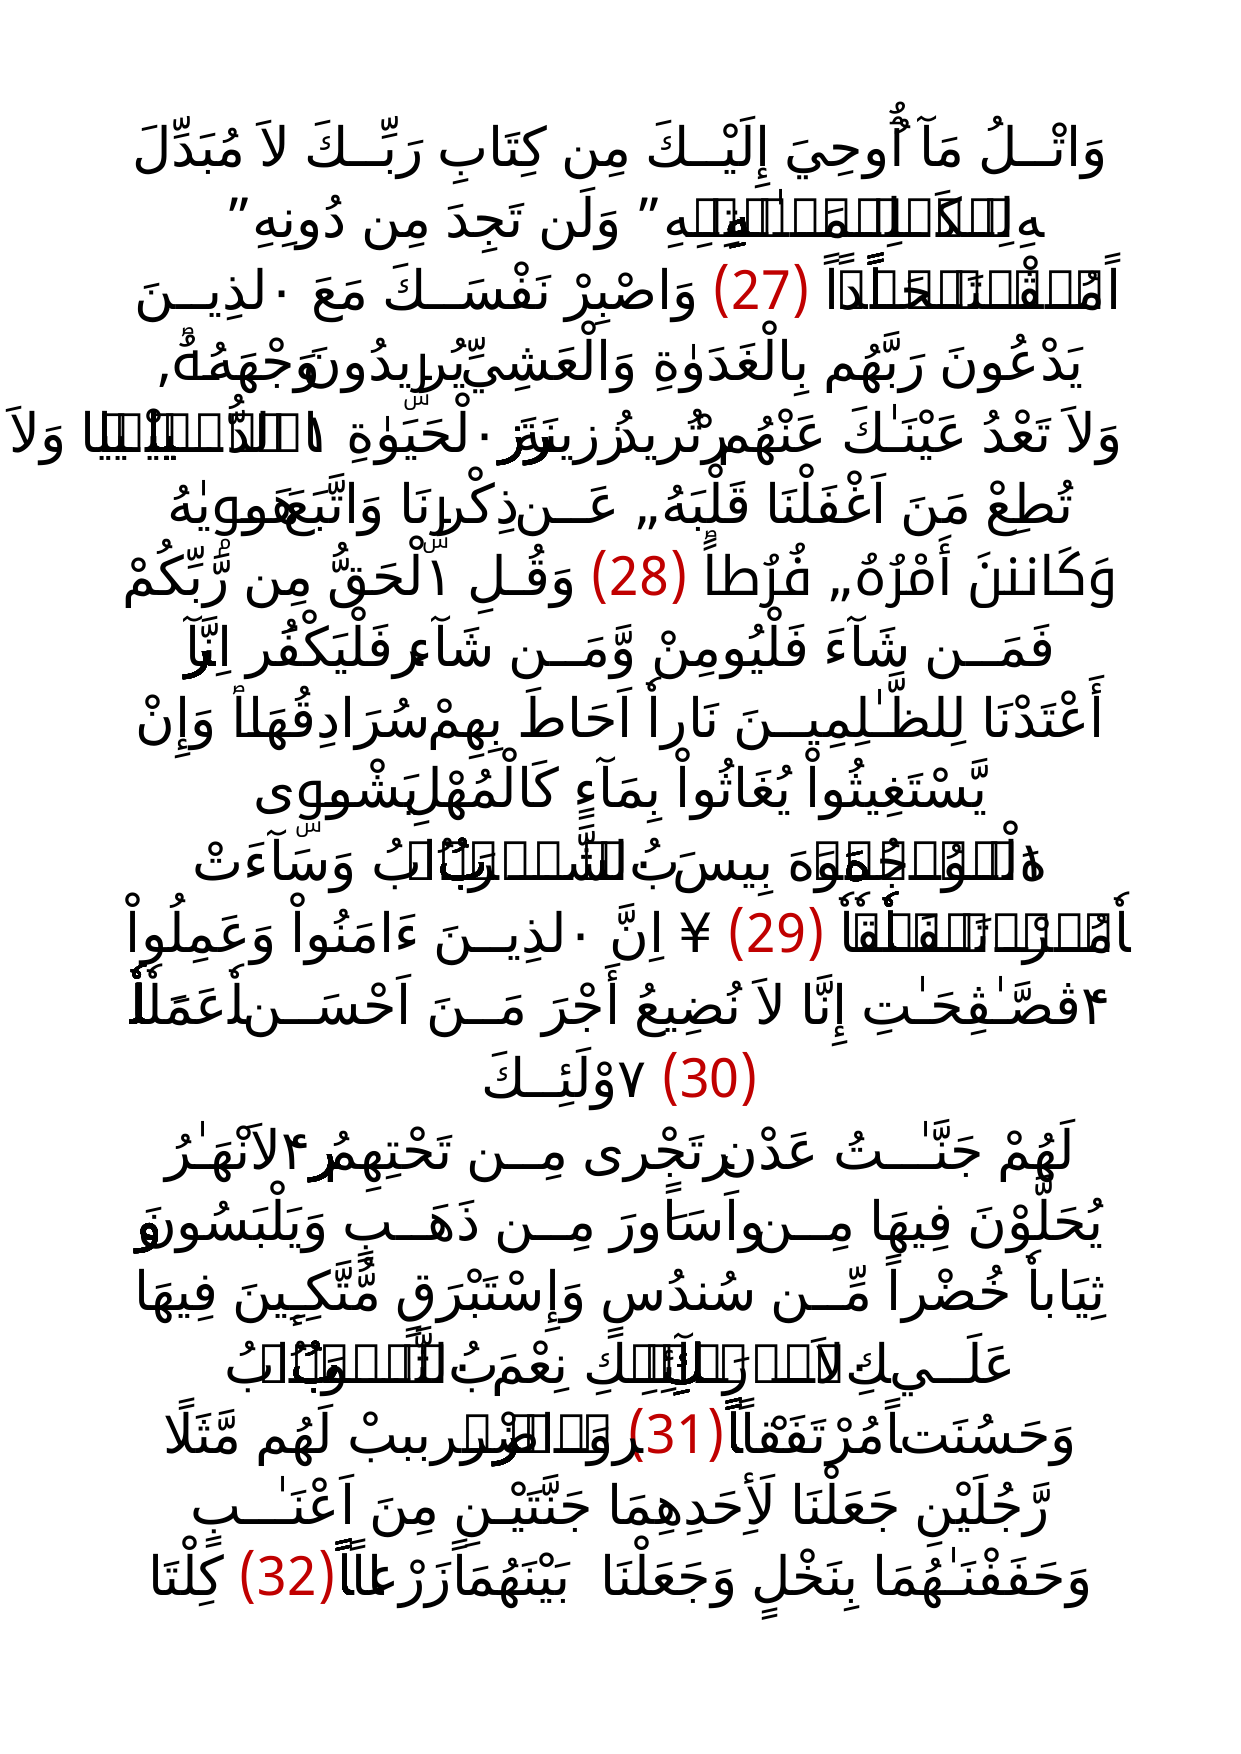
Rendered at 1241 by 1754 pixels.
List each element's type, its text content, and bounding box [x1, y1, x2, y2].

text نَبَأَهُم بِالْحَقﱢّؐ إِنَّهُمْ فِتْيَة٘ —امَنُواْ بِرَبِّهِمْ وَزۣدْنَـٰهُمْ هُديًؐ (13) وَرَبَطْنَا عَلَيٰ قُلُوبِهِمُ; إِذْ قَامُواْ فَقَالُواْ رَبُّنَا رَبُّ ۴لسَّمَـٰوَ؛تِ وَالاَرْضِ لَن نَّدْعُوَاْ مِن دُونِهِ“ إِچَهاً لَّقَدْ قُلْنَآ إِذاً شَطَطاٗؐ (14) هَـٰٓؤُلآَءِ قَوْمُنَا "تَّخَذُواْ مِــن دُونِهِ“ ءَالِهَةً لَّوْلاَ يَاتُونَ عَلَيْهِم بِسُلْطَـٰنٙ بَيِّنٍؐ فَمَــنَ اَظْلَمُ مِمَّنِ 'فْتَرۭيٰ عَلَي ۰للَّهِ كَذِباًؐ (15) وَإِذِ 'عْتَزَلْتُمُوهُمْ وَمَا يَعْبُدُونَ إِلاَّ ۰للَّهَ فَأْوُﹽاْ إِلَــي ۰لْكَهْفِ يَنشُرْ لَكُمْ رَبُّكُم مِّن رَّحْمَتِهِ” وَيُهَيِّىْ لَكُم مِّنَ اَمْرۣكُم مَّرْفِقاًؐ (16) © وَتَرَي ۰لشَّمْسَ إِذَا طَلَعَت تَّزَّ؛وَرُ عَــن كَهْفِهِمْ ذَاتَ ۰لْيَمِينِ وَإِذَا غَرَبَت تَّقْرۣضُهُمْ ذَاتَ ۰لشِّمَالِ وَهُمْ فِى فَجْوَةٍ مِّنْهُؐ ذَ؛لِــكَ مِــنَ —ايَـٰــتِ ۱للَّهِؐ مَـنْ يَّهْدِ ۱للَّهُ فَهُوَ ۰لْمُهْتَدِؐ” وَمَنْ يُّضْلِلْ فَلَن تَجِدَ لَهُ„ وَلِيّاً مُّرْشِداًؐ (17) وَتَحْسِبُهُمُ; أَيْقَاظاً وَهُمْ رُقُودٌؐ وَنُقَلِّبُهُمْ ذَاتَ ۰لْيَمِينِ وَذَاتَ ۰لشِّمَالِ وَكَلْبُهُم بَـٰسِطٌ ذِرَاعَيْهِ بِالْوَصِيدِؐ لَوۣ 'طَّلَعْتَ عَلَيْهِمْ لَوَلَّيْتَ مِنْهُمْ فِرَاراً وَلَمُلِّيؔتَ مِنْهُمْ رُعْباًؐ (18) وَكَذَ؛لِــكَ بَعَثْنَـٰهُمْ لِيَتَسَآءَلُواْ بَيْنَهُمْؐ قَالَ قَآئِــلٌ مِّنْهُمْ كَمْ لَبِثْتُمْؐ قَالُواْ لَبِثْنَا يَوْماٗ اَوْ بَعْضَ يَوْمٍؐ قَالُواْ رَبُّكُمُ; أَعْلَمُ بِمَا لَبِثْتُمْ فَابْعَثُوٓاْ أَحَدَكُم بِوَرۣقِكُمْ هَـٰذِهِ“ إِلَــي ۰لْمَدِينَةِ فَلْيَنظُرَ اَيُّهَآ أَزْكۭيٰ طَعَاماً فَلْيَاتِكُم بِـرۣزْقٍ مِّنْهُ وَلْيَتَلَطَّفْؐ وَلاَ يُشْعِرَنَّ بِكُمُ; أَحَداٗؐ (19) اِنَّهُمُ; إِنْ يَّظْهَرُواْ عَلَيْكُمْ يَرْجُمُوكُمُ; أَوْ يُعِيدُوكُمْ فِى مِلَّتِهِمْ وَلَــن تُفْڤِحُوٓاْ إِذاٗ اَبَداًؐ (20) وَكَذَ؛لِــكَ أَعْثَرْنَا عَلَيْهِمْ لِيَعْلَمُوٓاْ أَنَّ وَعْدَ ۰للَّهِ حَقٌّ وَأَنَّ ۰لسَّاعَةَ لاَ رَيْبَ فِيهَآؐ إِذْ يَتَنَـٰزَعُونَ بَيْنَهُمُ; أَمْرَهُمْ فَقَالُواْ èبْنُواْ عَلَيْهِم بُنْيَـٰناًؐ رَّبُّهُمُ; أَعْلَمُ بِهِمْؐ قَالَ ۰لذِيــنَ غَلَبُواْ عَلَيٰٓ أَمْرۣهِمْ ڤَنَتَّخِذَنَّ عَلَيْهِم مَّسْجِداًؐ (21) سَيَقُولُونَ ثَـچَثَةٌ رَّابِعُهُمْ كَلْبُهُمْؐ وَيَقُولُونَ خَمْسَةٌ سَادِسُهُمْ كَلْبُهُمْ رَجْماَۢ بِالْغَيْبِؐ وَيَقُولُونَ سَبْعَةٌؐ وَثَامِنُهُمْ كَلْبُهُمْؐ قُل رَّبِّيَ أَعْلَمُ بِعِدَّتِهِمؐ مَّا يَعْلَمُهُمُ; إِلاَّ قَلِيــلٌؐ (22) ® فَلاَ تُمَارۣ فِيهِمُ; إِلاَّ مِرَآءً ظَـٰهِراً وَلاَ تَسْتَفْــتِ فِيهِم مِّنْهُمُ; أَحَداًؐ (23) وَلاَ تَقُولَنَّ لِشَاْىْءٖ اِنِّى فَاعِلٌ ذَ؛لِــكَ غَداٗ اِلٓاَّ أَنْ يَّشَآءَ ۰للَّهُؐ وَاذْكُر رَّبَّــكَ إِذَا نَسِيــتَؐ وَقُلْ عَسۭيٰٓ أَنْ يَّهْدِيَنِ” رَبِّى لَأِقْرَبببَ مِــنْ هَـٰذَا رَشَداًؐ (24) وَلَبِثُواْ فِى كَهْفِهِمْ ثَـچَــثَ مِاْيؕةٍ سِنِينَ وَازْدَادُواْ تِسْعاًؐ (25) قُـلِ ۱للَّهُ أَعْلَمُ بِمَا لَبِثُواْؐ لَهُ„ غَيْــبُ ۴لسَّمَـٰوَ؛تِ وَالاَرْضضضِؐ أَبْصِرْ بِهِ” وَأَسْمِعْؐ مَا لَهُم مِّن دُونِهِ” مِنْ وَّلِي؊ّؐ وَلاَ يُشْرۣكككُ فِى حُكْمِهِ“ أَحَداًؐ (26) وَاتْــلُ مَآ ٱُوحِيَ إِلَيْــكَ مِن كِتَابِ رَبِّــكَ لاَ مُبَدِّلَ لِكَلِمَـٰتِهِؐ” وَلَن تَجِدَ مِن دُونِهِ” مُڤْتَحَداًؐ (27) وَاصْبِرْ نَفْسَــكَ مَعَ ۰لذِيــنَ يَدْعُونَ رَبَّهُم بِالْغَدَوٰةِ وَالْعَشِيِّ يُرۣيدُونَ وَجْهَهُؐ, وَلاَ تَعْدُ عَيْنَـٰكَ عَنْهُمْ تُرۣيدُ زۣينَةَ ۰لْحَيَوٰةِ ۱لدُّنْيۭاؐ وَلاَ تُطِعْ مَنَ اَغْفَلْنَا قَلْبَهُ„ عَــن ذِكْرۣنَا وَاتَّبَعَ هَوۭيٰهُ وَكَانننَ أَمْرُهُ„ فُرُطاًؐ (28) وَقُـلِ ۱لْحَقُّ مِن رَّبِّكُمْ فَمَــن شَآءَ فَلْيُومِنْ وَّمَــن شَآءَ فَلْيَكْفُرۣؐ اِنَّآ أَعْتَدْنَا لِلظَّـٰلِمِيــنَ نَاراٗ اَحَاطَ بِهِمْ سُرَادِقُهَاؐ وَإِنْ يَّسْتَغِيثُواْ يُغَاثُواْ بِمَآءٍ كَالْمُهْلِ يَشْوۣى ۱لْوُجُوهَؐ بِيسَ ۰لشَّرَابُؐ وَسَآءَتْ مُرْتَفَقاٗؐ (29) ¥ اِنَّ ۰لذِيــنَ ءَامَنُواْ وَعَمِلُواْ ۴ڤصَّـٰڤِحَـٰتِ إِنَّا لاَ نُضِيعُ أَجْرَ مَــنَ اَحْسَــنَ عَمَلٗؐا (30) ۷وْلَئِــكَ [118, 118, 1122, 1119]
text لَهُمْ جَنَّـٰــتُ عَدْنٍ تَجْرۣى مِــن تَحْتِهِمُ ۴لاَنْهَـٰرُ يُحَلَّوْنَ فِيهَا مِــنَ اَسَاوۣرَ مِــن ذَهَــبٍ وَيَلْبَسُونَ ثِيَاباٗ خُضْراً مِّــن سُندُسٍ وَإِسْتَبْرَقٍ مُّتَّكِـِٕينَ فِيهَا عَلَــي ۰لاَرَآئِكِؐ نِعْمَ ۰لثَّوَابُؐ وَحَسُنَتْ مُرْتَفَقاًؐ (31) وَاضْرۣبببْ لَهُم مَّثَلًا رَّجُلَيْنِ جَعَلْنَا لَأِحَدِهِمَا جَنَّتَيْـنِ مِنَ اَعْنَـٰــبٍ وَحَفَفْنَـٰهُمَا بِنَخْلٍ وَجَعَلْنَا بَيْنَهُمَا زَرْعاًؐ (32) كِلْتَا ۰لْجَنَّتَيْــنۣ ءَاتَــتُ ۷كْلَهَا وَلَمْ تَظْلِم مِّنْهُ شَيْـٔاًؐ وَفَجَّرْنَا خِچَلَهُمَا نَهَراً (33) وَكَانَ لَهُ„ ثُمُرٌؐ فَقَالَ ڤِصَـٰحِبِهِ” وَهُوَ يُحَاوۣرُهُ; أَنَآ أَكْثَرُ مِنــكَ مَالًا وَأَعَزُّ نَفَراًؐ (34) وَدَخَـلَ جَنَّتَهُ„ وَهُوَ ظَالِمٌ لِّنَفْسِهِؐ” قَالَ مَآ أَظُنُّ أَن تَبِيدَ هَـٰذِهِ“ أَبَداً وَمَآ أَظُــنُّ ۴لسَّاعَةَ قَآئِمَةً وَلَئِن رُّدِدتُّ إِلَيٰ رَبِّى لَأَجِدَنَّ خَيْراً مِّنْهُمَا مُنقَلَباًؐ (35) قَالَ لَهُ„ صَـٰحِبُهُ„ وَهُوَ يُحَاوۣرُهُ; أَكَفَرْتَ بِاﻟ﮲ خَلَقَكَ مِن تُرَابٍ ثُمَّ مِن نُّطْفَةٍ ثُمَّ سَوّۭيٰــكَ رَجُلًؐا (36) چَّـكِنَّا هُوَ ۰للَّهُ رَبِّى وَلآَ ٱُشْرۣكككُ بِرَبِّــيَ أَحَداًؐ (37) وَلَوْلآَ إِذْ دَخَلْتَ جَنَّتَــكَ قُلْتَ مَا شَآءَ ۰للَّهُ لاَ قُوَّةَ إِلاَّ بِاللَّهِؐ إِن تَرَنِ أَنَآ أَقَلَّ مِنكَ مَالًا وَوَلَداً (38) فَعَسۭيٰ رَبِّيَ أَنْ يُّوتِيَــنۣ” خَيْراً مِّن جَنَّتِــكَ وَيُرْسِــلَ عَلَيْهَا حُسْبَـٰناً مِّــنَ ۰لسَّمَآءِ فَتُصْبِحَ صَعِيداً زَلَقاٗ (39) اَوْ يُصْبِحَ مَآؤُهَا غَوْراً فَلَــن تَسْتَطِيعَ لَهُ„ طَلَباًؐ (40) ® وَٱُحِيطَ بِثُمُرۣهِ” فَأَصْبَحَ يُقَلِّبُ كَفَّيْهِ عَلَــيٰ مَآ أَنفَقَ فِيهَا وَهِيَ خَاوۣيَة٘ عَلَيٰ عُرُوشِهَا وَيَقُولُ يَـٰلَيْتَنِى لَمُ ۷شْرۣكْ بِرَبِّــيَ أَحَداًؐ (41) وَلَمْ تَكُــن لَّهُ„ فِـيؕةٌ يَنصُرُونَهُ„ مِن دُونِ ۱للَّهِؐ وَمَا كَانننَ مُنتَصِراٗؐ (42) هُنَالِــكَ ۰لْوَچَيَةُ لِلهِ ۱لْحَقﱢّؐ هُوَ خَيْرٌ ثَوَاباً وَخَيْر٘ عُقُباًؐ (43) وَاضْرۣبْ لَهُم مَّثَــلَ ۰لْحَيَوٰةِ ۱لدُّنْيۭا كَمَآءٖ اَنزَلْنَـٰهُ مِنَ ۰لسَّمَآءِ فَاخْتَلَطَ بِهِ” نَبَاتُ ۴لاَرْضضضِ فَأَصْبَحَ هَشِيماً تَذْرُوهُ ۴لرّۣيَـٰحُؐ وَكَانننَ ۰للَّهُ عَلَيٰ كُلِّ شَيْءٍ مُّقْتَدِراٗؐ (44) ۱لْمَالُ وَالْبَنُونَ زۣينَةُ ۴لْحَيَوٰةِ ۱لدُّنْيۭاؐ وَالْبَـٰقِيَـٰــتُ ۴ڤصَّـٰڤِحَـٰــتُ خَيْر٘ عِندَ رَبِّــكَ ثَوَاباً وَخَيْر٘ اَمَلًؐا (45) وَيَوْمَ نُسَيِّرُ ۴لْجِبَالَ وَتَرَي ۰لاَرْضَ بَارۣزَةً وَحَشَرْنَـٰهُمْ فَلَمْ نُغَادِرْ مِنْهُمُ; أَحَداًؐ (46) وَعُرۣضُواْ عَلَيٰ رَبِّــكَ صَفّاًؐ لَّقَدْ جِيؔتُمُونَا كَمَا خَلَقْنَـٰكُمُ; أَوَّلَ مَرَّةٙؐ بَلْ زَعَمْتُمُ; أَلَّن نَّجْعَــلَ لَكُم مَّوْعِداًؐ (47) وَوُضِعَ ۰لْكِتَـٰبُ فَتَرَي ۰ڤْمُجْرۣمِيــنَ مُشْفِقِيــنَ مِمَّا فِيهِؐ وَيَقُولُونَ يَـٰوَيْلَتَنَا مَالِ هَـٰذَا ۰لْكِتَـٰــبِ لاَ يُغَادِرُ صَغِيرَةً وَلاَ كَبِيرَةٗ اِلٓاَّ أَحْصۭيٰهَاؐ وَوَجَدُواْ مَا عَمِلُواْ حَاضِراًؐ وَلاَ يَظْلِمُ رَبُّكَ أَحَداًؐ (48) © وَإِذْ قُلْنَا لِلْمَلَئِكَةِ ۹سْجُدُواْ ءَلِادَمَ فَسَجَدُوٓاْؐ إِلٓاَّ إِبْلِيــسَ كَانَ مِــنَ ۰لْجِــنّۣ فَفَسَقَ عَنَ اَمْرۣ رَبِّهِؐ“ أَفَتَتَّخِذُونَهُ„ وَذُرّۣيَّتَهُ; أَوْلِيَآءَ مِن دُونِى وَهُمْ لَكُمْ عَدُوّٛؐ بِيسَ لِلظَّـٰلِمِينَ بَدَلًؐا (49) مَّآ أَشْهَدتُّهُمْ خَلْــقَ ۰لسَّمَـٰوَ؛تِ وَالاَرْضِ وَلاَ خَلْــقَ أَنفُسِهِمْ وَمَا كُنــتُ مُتَّخِذَ ۰لْمُضِلِّيــنَ عَضُداًؐ (50) وَيَوْمَ يَقُولُ نَادُواْ شُرَكَآءِيَ ۰لذِينَ زَعَمْتُمْ فَدَعَوْهُمْ فَلَمْ يَسْتَجِيبُواْ لَهُمْ وَجَعَلْنَا بَيْنَهُم مَّوْبِقاًؐ (51) وَرَءَا ۰ڤْمُجْرۣمُونَ ۰لنَّارَ فَظَنُّوٓاْ أَنَّهُم مُّوَاقِعُوهَا وَلَمْ يَجِدُواْ عَنْهَا مَصْرۣفاًؐ (52) وَلَقَدْ صَرَّفْنَا فِى هَـٰذَا ۰لْقُرْءَانِ لِلنَّاسِ مِن كُلِّ مَثَلٍؐ وَكَانَ ۰لِانسَـٰــنُ أَكْثَرَ شَيْءٍ جَدَلًؐا (53) وَمَا مَنَعَ ۰لنَّاسَ أَنْ يُّومِنُوٓاْ إِذْ جَآءَهُمُ ۴لْهُدۭيٰ وَيَسْتَغْفِرُواْ رَبَّهُمُ; إِلٓاَّ أَن تَاتِيَهُمْ سُنَّةُ ۴لاَوَّلِينَ أَوْ يَاتِيَهُمُ ۴لْعَذَابُ قِبَلًؐا (54) وَمَا نُرْسِــلُ ۴لْمُرْسَلِينَ إِلاَّ مُبَشِّرۣينَ وَمُنذِرۣينَؐ وَيُجَـٰدِلُ ۴لذِينَ كَفَرُواْ بِالْبَـٰطِل ڤِيُدْحِضُواْ بِهِ ۱لْحَقَّؐ وَاتَّخَذُوٓاْ ءَايَـٰتِى وَمَآ ٱُنذِرُواْ هُزُؤاًؐ (55) وَمَــنَ اَظْلَمُ مِمَّــن ذُكِّرَ بِـَٔايَـٰــتِ رَبِّهِ” فَأَعْرَضضضَ عَنْهَا وَنَسِــيَ مَا قَدَّمَتْ يَدَ؛هُؐ إِنَّا جَعَلْنَا عَلَيٰ قُلُوبِهِمُ; أَكِنَّةٗ اَنْ يَّفْقَهُوهُ وَفِىٓ ءَاذَانِهِمْ وَقْراًؐ وَإِن تَدْعُهُمُ; إِلَــي ۰لْهُدۭيٰ فَلَـنْ يَّهْتَدُوٓاْ إِذاٗ اَبَداًؐ (56) وَرَبُّكَ ۰لْغَفُورُ ذُو ۴لرَّحْمَةِؐ لَوْ يُوَ۬اخِذُهُم بِمَا كَسَبُواْ ڤَعَجَّــلَ لَهُمُ ۴لْعَذَابببَؐ بَــل لَّهُم مَّوْعِدٌ لَّنْ يَّجِدُواْ مِن دُونِهِ” مَوْئِلًؐا (57) ® وَتِلْــكَ ۰لْقُرۭيٰٓ أَهْلَكْنَـٰهُمْ لَمَّا ظَلَمُواْ وَجَعَلْنَا لِمُهْلَكِهِم مَّوْعِداًؐ (58) وَإِذْ قَالَ مُوسۭيٰ لِفَتۭيٰهُ لآَ أَبْرَحُ حَتَّيٰٓ أَبْلُغَ مَجْمَعَ ۰ڤْبَحْرَيْنِ أَوَ اَمْضِــيَ حُقُباًؐ (59) فَلَمَّا بَلَغَا مَجْمَعَ بَيْنِهِمَا نَسِيَا حُوتَهُمَا فَاتَّخَذَ سَبِيلَهُ„ فِى ۱ڤْبَحْرۣ سَرَباًؐ (60) فَلَمَّا جَاوَزَا قَالَ لِفَتۭيٰهُ ءَاتِنَا غَدَآءَنَا لَقَدْ لَقِينَا مِــن سَفَرۣنَا هَـٰذَا نَصَباًؐ (61) قَالَ أَرَ×يْــتَ إِذَ اَوَيْنَآ إِلَــي ۰ڤصَّخْرَةِ فَإِنِّى نَسِيــتُ ۴لْحُوتتتَؐ وَمَآ أَنسۭيٰنِيهِ إِلاَّ ۰لشَّيْطَـٰنُ أَنَ اَذْكُرَهُؐ, وَاتَّخَذَ سَبِيلَهُ„ فِى ۱ڤْبَحْرۣؐ عَجَباًؐ (62) قَالَ ذَ؛لِــكَ مَا كُنَّا نَبْغِؐ” فَارْتَدَّا عَلَيٰٓ ءَاثۭارۣهِمَا قَصَصاً (63) فَوَجَدَا عَبْداً مِّنْ عِبَادِنَآ ءَاتَيْنَـٰهُ رَحْمَةً مِّنْ عِندِنَا وَعَلَّمْنَـٰهُ مِــن لَّدُنَّا عِلْماًؐ (64) قَالَ لَهُ„ مُوسۭــيٰ هَلَ اَتَّبِعُــكَ عَلَيٰٓ أَن تُعَلِّمَنِ” مِمَّا عُلِّمْتَ رُشْداًؐ (65) قَالَ إِنَّــكَ لَــن تَسْتَطِيعَ مَعِى صَبْراًؐ (66) وَكَيْفَ تَصْبِرُ عَلَــيٰ مَا لَمْ تُحِطْ بِهِ” خُبْراًؐ (67) قَالَ سَتَجِدُنِيَ إِن شَآءَ ۰للَّهُ صَابِراًؐ وَلآَ أَعْصِى لَــكَ أَمْراًؐ (68) قَالَ فَإِنِ 'تَّبَعْتَنِى فَلاَ تَسْـَٔلَنِّى عَــن شَيْءٖ حَتَّــيٰٓ ٱُحْدِثَ لَــكَ مِنْهُ ذِكْراًؐ (69) فَانطَلَقَا حَتَّيٰٓ إِذَا رَكِبَا فِى ۱لسَّفِينَةِ خَرَقَهَاؐ قَالَ أَخَرَقْتَهَا لِتُغْرۣقَ أَهْلَهَا لَقَدْ جِيؔــتَ شَيْـٔاٗ اِمْراًؐ (70) قَالَ أَلَمَ اَقُـلِ اِنَّــكَ لَــن تَسْتَطِيعَ مَعِى صَبْراًؐ (71) قَالَ لاَ تُوَ۬اخِذْنِى بِمَا نَسِيتُ وَلاَ تُرْهِقْنِى مِنَ اَمْرۣى عُسْراًؐ (72) فَانطَلَقَا حَتَّيٰٓ إِذَا لَقِيَا غُچَماً فَقَتَلَهُ„ قَالَ أَقَتَلْــتَ نَفْساً زَ؛كِيَةَۢ بِغَيْرۣ نَفْــسٍ لَّقَدْ جِيؔــتَ شَيْـٔاً نُّكُراًؐ (73) ¤ قَالَ أَلَمَ اَقُل لَّــكَ إِنَّــكَ لَــن تَسْتَطِيعَ مَعِى صَبْراًؐ (74) قَالَ إِن سَأَلْتُــكَ عَــن شَيْءٙ بَعْدَهَا فَلاَ تُصَـٰحِبْنِى قَدْ بَلَغْــتَ مِن لَّدُنِى عُذْراًؐ (75) فَانطَلَقَا حَتَّيٰٓ إِذَآ أَتَيَآ أَهْلَ قَرْيَةٖ 'سْتَطْعَمَآ أَهْلَهَا فَأَبَوَاْ اَنْ يُّضَيِّفُوهُمَا فَوَجَدَا فِيهَا جِدَاراً يُرۣيدُ أَنْ يَّنقَضَّ فَأَقَامَهُؐ, قَالَ لَوْ شِيؔــتَ ڤَتَّخَذتَّ عَلَيْهِ أَجْراًؐ (76) قَالَ هَـٰذَا فِرَاقُ بَيْنِى وَبَيْنِــكَؐ سَٱُنَبِّيؖــكَ بِتَاوۣيلِ مَا لَمْ تَسْتَطِع عَّلَيْهِ صَبْراٗؐ (77) اَمَّا ۰لسَّفِينَةُ فَكَانَــتْ لِمَسَـٰكِينَ يَعْمَلُونَ فِى ۱ڤْبَحْرۣ فَأَرَدتُّ أَنَ اَعِيبَهَا وَكَانَ وَرَآءَهُم مَّلِكٌ يَاخُذُ كُلَّ سَفِينَةٖ غَصْباًؐ (78) وَأَمَّا ۰لْغُچَمُ فَكَانَ أَبَوَ؛هُ مُومِنَيْنِ فَخَشِينَآ أَنْ يُّرْهِقَهُمَا طُغْيَــٰناً وَكُفْراًؐ (79) فَأَرَدْنَآ أَنْ يُّبَدِّلَهُمَا رَبُّهُمَا خَيْراً مِّنْهُ زَكَوٰةً وَأَقْرَبَ رُحْماًؐ (80) وَأَمَّا ۰لْجِدَارُ فَكَانَ لِغُچَمَيْنِ يَتِيمَيْنِ فِى ۱لْمَدِينَةِ وَكَانَ تَحْتَهُ„ كَنزٌ لَّهُمَاؐ وَكَانَ أَبُوهُمَا صَـٰڤِحاً فَأَرَادَ رَبُّكَ أَنْ يَّبْلُغَآ أَشُدَّهُمَا وَيَسْتَخْرۣجَا كَنزَهُمَا رَحْمَةً مِّن رَّبِّــكَؐ وَمَا فَعَلْتُهُ„ عَنَ اَمْرۣىؐ ذَ؛لِــكَ تَاوۣيلُ مَا لَمْ تَسْطِع عَّلَيْهِ صَبْراًؐ (81) وَيَسْـَٔلُونَــكَ عَن ذى ۱لْقَرْنَيْنِؐ قُلْ سَأَتْلُواْ عَلَيْكُم مِّنْهُ ذِكْراٗؐ (82) اِنَّا مَكَّنَّا لَهُ„ فِى ۱لاَرْضِ وَءَاتَيْنَــٰهُ مِن كُلِّ شَيْءٍ سَبَباً (83) فَاتَّبَعَ سَبَباٗ حَتَّيٰٓ إِذَا بَلَغَ مَغْرۣبَ ۰لشَّمْسِ وَجَدَهَا تَغْرُبُ فِى عَيْنٖ حَمِيؕة وَوَجَدَ عِندَهَا قَوْماًؐ قُلْنَا يَـٰذَا ۰لْقَرْنَيْنِ إِمَّآ أَن تُعَذِّبببَ وَإِمَّآ أَن تَتَّخِذَ فِيهِمْ حُسْناًؐ (84) ® قَالَ أَمَّا مَن ظَلَمَ فَسَوْفَ نُعَذِّبُهُ„ ثُمَّ يُرَدُّ إِلَيٰ رَبِّهِ” فَيُعَذِّبُهُ„ عَذَاباً نُّكُراًؐ (85) وَأَمَّا مَنَ —امَنَ وَعَمِلَ صَـٰڤِحاً فَلَهُ„ جَزَآءُ ۴لْحُسْنۭيٰؐ وَسَنَقُولُ لَهُ„ مِنَ اَمْرۣنَا يُسْراًؐ (86) ثُمَّ "تَّبَعَ سَبَباٗ حَتَّيٰٓ إِذَا بَلَغَ مَطْلِعَ ۰لشَّمْسِ وَجَدَهَا تَطْلُعُ عَلَيٰ قَوْمٍ لَّمْ نَجْعَل لَّهُم مِّن دُونِهَا سِتْراً (87) كَذَ؛لِــكَؐ وَقَدَ اَحَطْنَا بِمَا لَدَيْهِ خُبْراًؐ (88) ثُمَّ "تَّبَعَ سَبَباٗ حَتَّيٰٓ إِذَا بَلَغَ بَيْنَ ۰لسُّدَّيْنِ وَجَدَ مِن دُونِهِمَا قَوْماً لاَّ يَكَادُونَ يَفْقَهُونَ قَوْلًؐا (89) قَالُواْ يَــٰذَا ۰لْقَرْنَيْنِ إِنَّ يَاجُوجَ وَمَاجُوجَ مُفْسِدُونَ فِى ۱لاَرْضِ فَهَلْ نَجْعَلُ لَــكَ خَرْجاٗ عَلَـيٰٓ أَن تَجْعَلَ بَيْنَنَا وَبَيْنَهُمْ سُدّاًؐ (90) قَالَ مَا مَكَّنِّى فِيهِ رَبِّى خَيْرٌؐ فَأَعِينُونِى بِقُوَّةٖ اَجْعَلْ بَيْنَكُمْ وَبَيْنَهُمْ رَدْماٗؐ (91) —اتُونِى زُبَـرَ ۰لْحَدِيدِؐ حَتَّيٰٓ إِذَا سَاوۭيٰ بَيْنَ ۰لصَّدَفَيْنِ قَالَ ۸نفُخُواْؐ حَتَّيٰٓ إِذَا جَعَلَهُ„ نَاراً [118, 1119, 1122, 1617]
